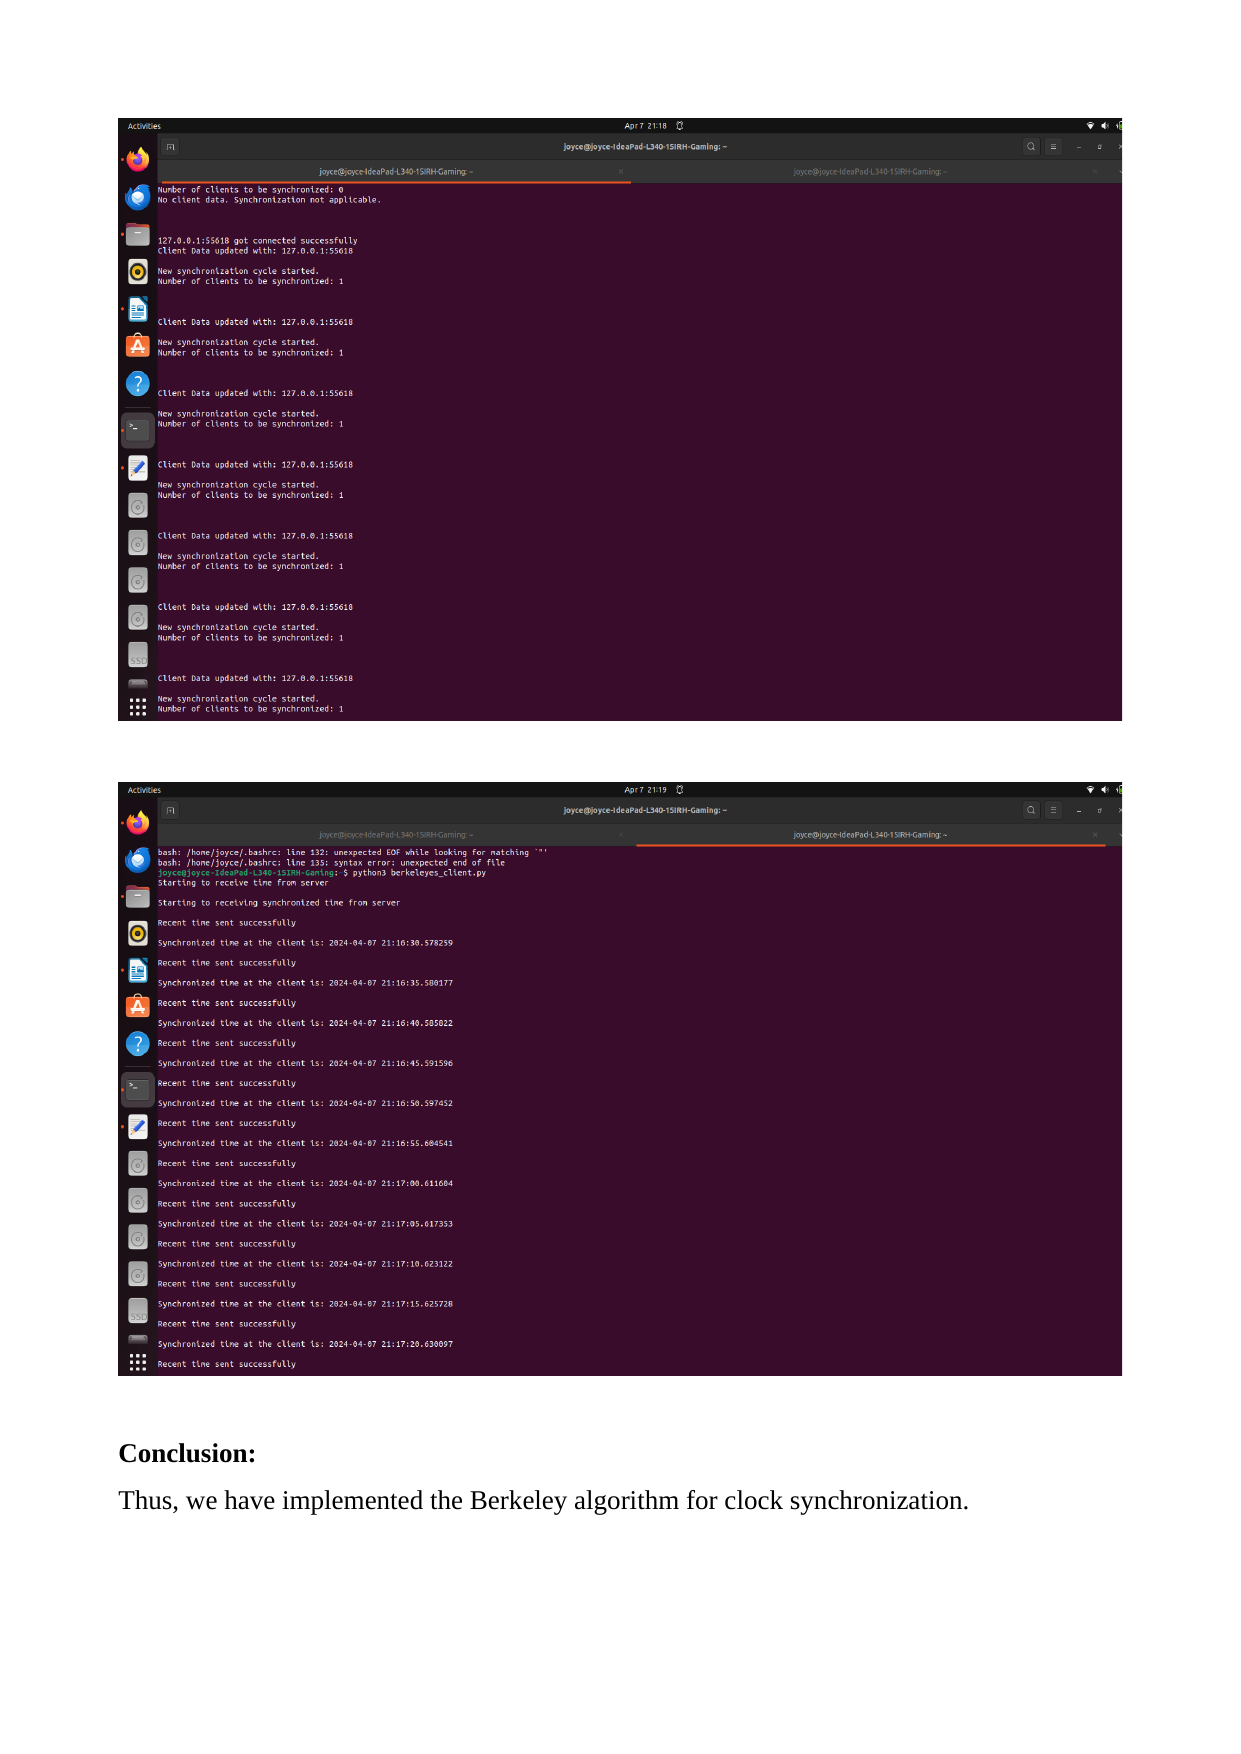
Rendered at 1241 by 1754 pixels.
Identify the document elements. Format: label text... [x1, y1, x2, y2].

picture [118, 118, 1123, 721]
picture [118, 782, 1123, 1376]
text Conclusion: [118, 1437, 1122, 1468]
text Thus, we have implemented the Berkeley algorithm for clock synchronization. [118, 1484, 1122, 1515]
